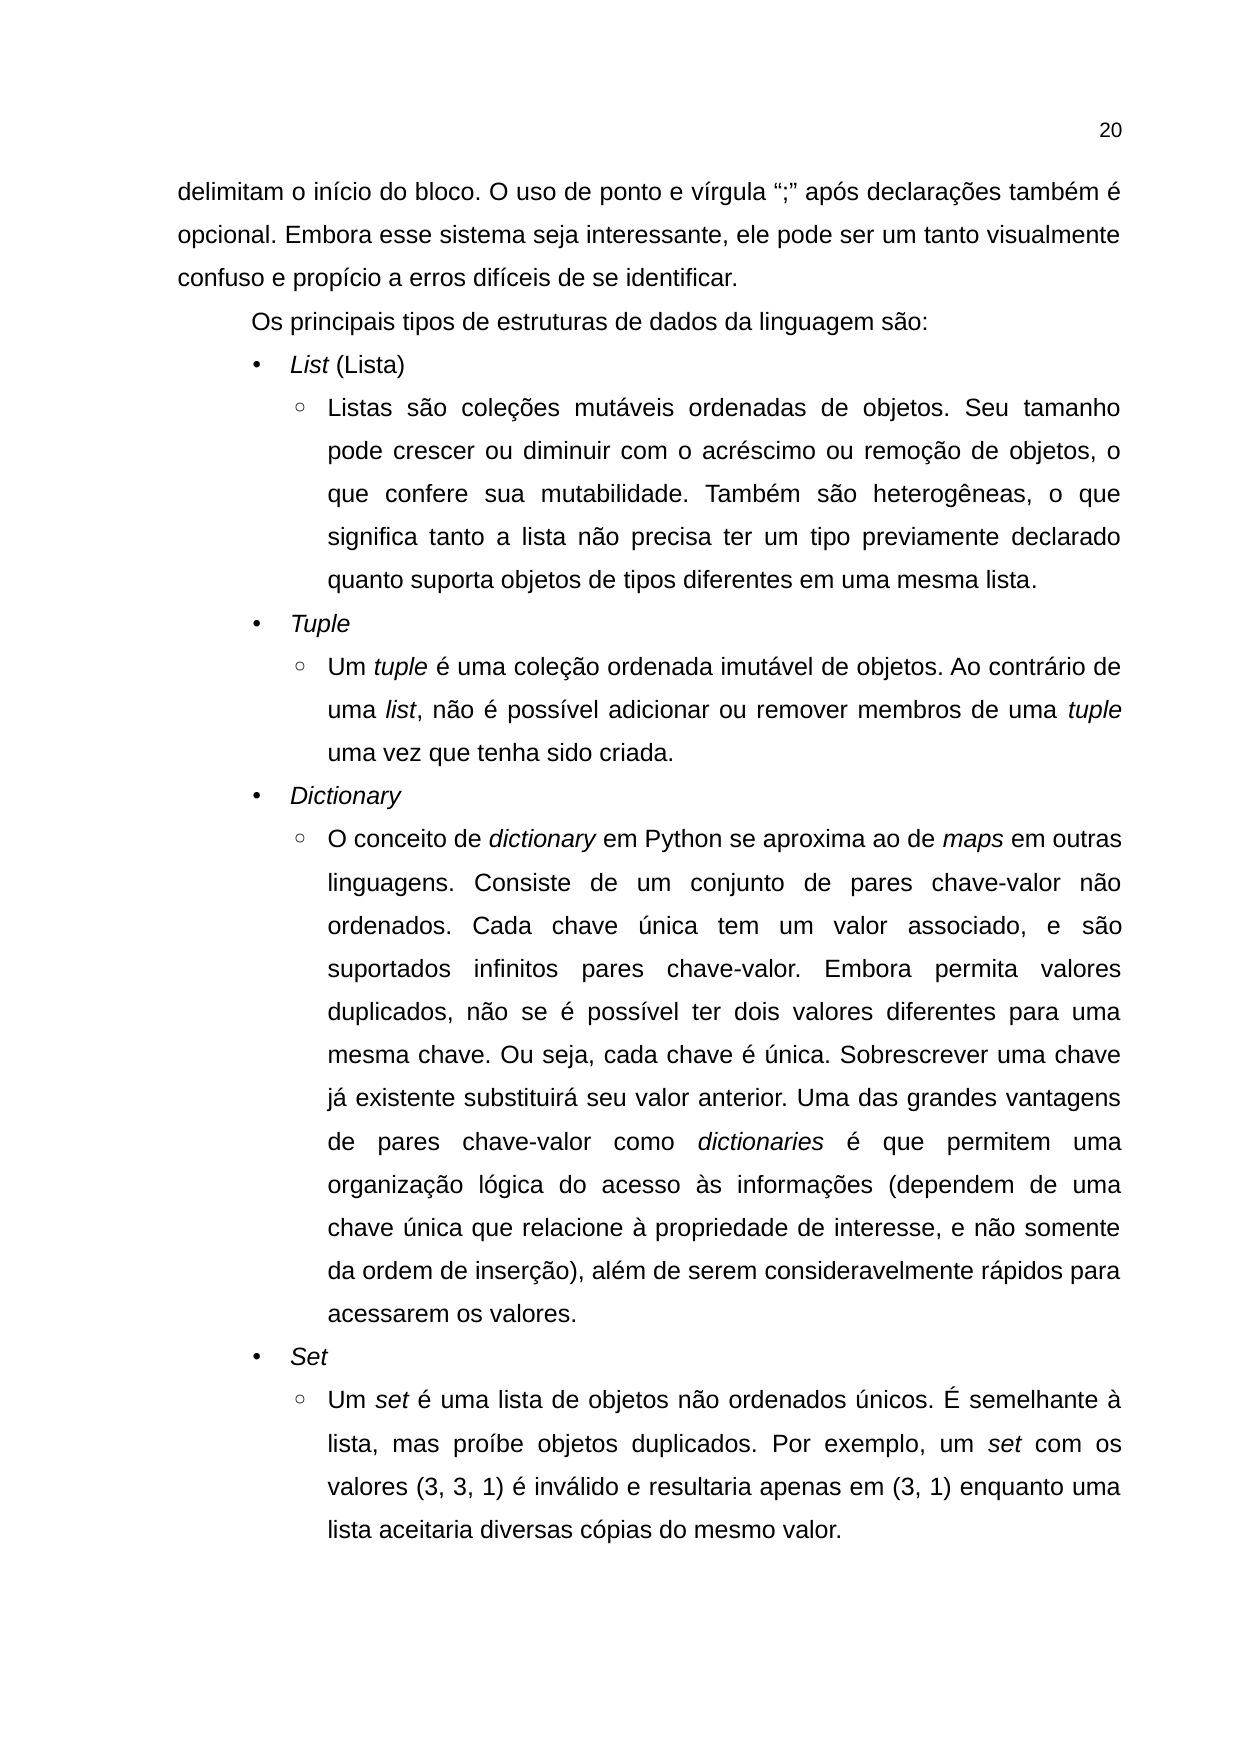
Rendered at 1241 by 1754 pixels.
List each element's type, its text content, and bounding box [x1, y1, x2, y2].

list Um set é uma lista de objetos não ordenados únicos. É semelhante à lista, mas proíbe objetos duplicados. Por exemplo, um set com os valores (3, 3, 1) é inválido e resultaria apenas em (3, 1) enquanto uma lista aceitaria diversas cópias do mesmo valor. [290, 1385, 1122, 1543]
list O conceito de dictionary em Python se aproxima ao de maps em outras linguagens. Consiste de um conjunto de pares chave-valor não ordenados. Cada chave única tem um valor associado, e são suportados infinitos pares chave-valor. Embora permita valores duplicados, não se é possível ter dois valores diferentes para uma mesma chave. Ou seja, cada chave é única. Sobrescrever uma chave já existente substituirá seu valor anterior. Uma das grandes vantagens de pares chave-valor como dictionaries é que permitem uma organização lógica do acesso às informações (dependem de uma chave única que relacione à propriedade de interesse, e não somente da ordem de inserção), além de serem consideravelmente rápidos para acessarem os valores. [290, 824, 1122, 1328]
list List (Lista) [252, 349, 1122, 378]
text delimitam o início do bloco. O uso de ponto e vírgula “;” após declarações também é opcional. Embora esse sistema seja interessante, ele pode ser um tanto visualmente confuso e propício a erros difíceis de se identificar. [177, 177, 1122, 292]
list Listas são coleções mutáveis ordenadas de objetos. Seu tamanho pode crescer ou diminuir com o acréscimo ou remoção de objetos, o que confere sua mutabilidade. Também são heterogêneas, o que significa tanto a lista não precisa ter um tipo previamente declarado quanto suporta objetos de tipos diferentes em uma mesma lista. [290, 393, 1122, 594]
list Um tuple é uma coleção ordenada imutável de objetos. Ao contrário de uma list, não é possível adicionar ou remover membros de uma tuple uma vez que tenha sido criada. [290, 652, 1122, 767]
list Set [252, 1342, 1122, 1371]
list Dictionary [252, 781, 1122, 810]
text Os principais tipos de estruturas de dados da linguagem são: [177, 306, 1122, 335]
list Tuple [252, 608, 1122, 637]
